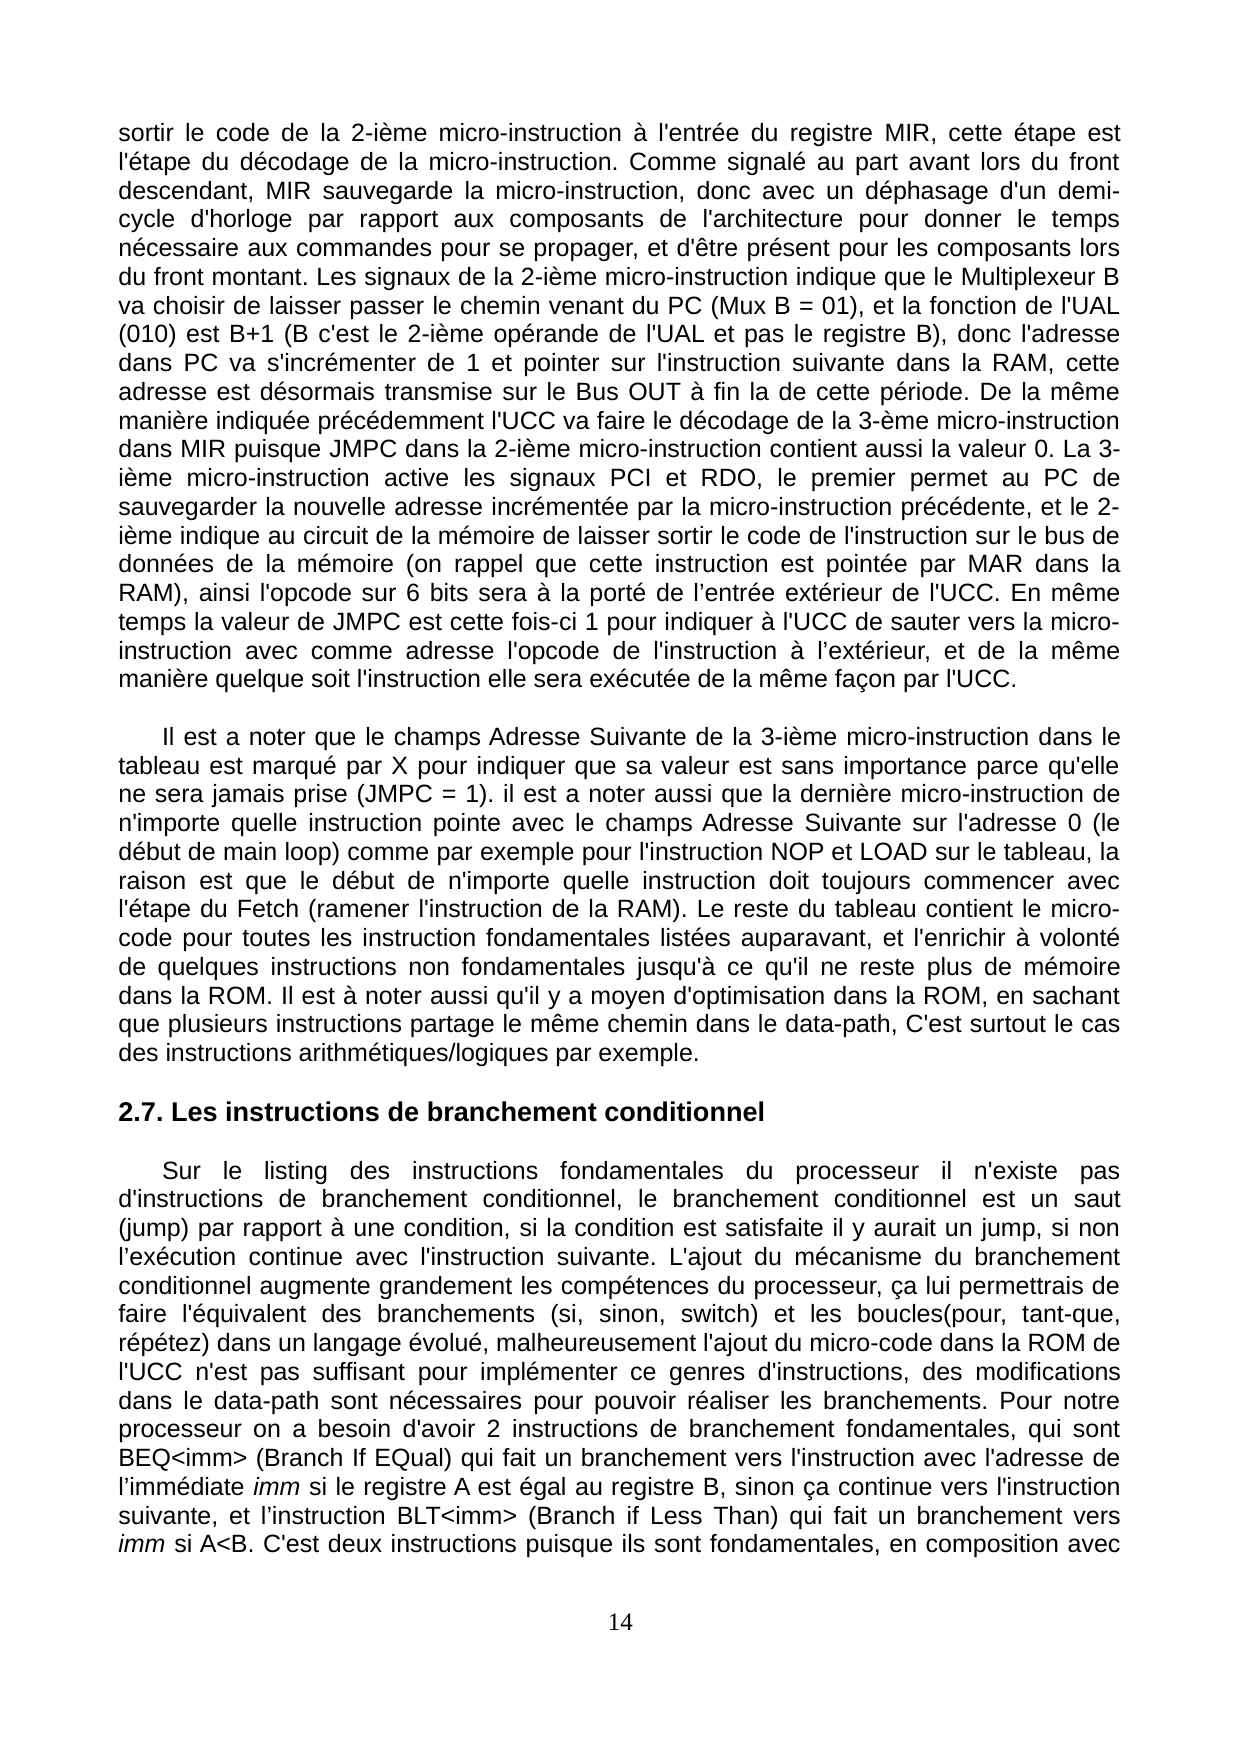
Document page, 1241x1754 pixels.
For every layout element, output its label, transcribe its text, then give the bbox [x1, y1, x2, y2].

text 2.7. Les instructions de branchement conditionnel [118, 1096, 1122, 1127]
text Il est a noter que le champs Adresse Suivante de la 3-ième micro-instruction dans le tableau est marqué par X pour indiquer que sa valeur est sans importance parce qu'elle ne sera jamais prise (JMPC = 1). il est a noter aussi que la dernière micro-instruction de n'importe quelle instruction pointe avec le champs Adresse Suivante sur l'adresse 0 (le début de main loop) comme par exemple pour l'instruction NOP et LOAD sur le tableau, la raison est que le début de n'importe quelle instruction doit toujours commencer avec l'étape du Fetch (ramener l'instruction de la RAM). Le reste du tableau contient le micro-code pour toutes les instruction fondamentales listées auparavant, et l'enrichir à volonté de quelques instructions non fondamentales jusqu'à ce qu'il ne reste plus de mémoire dans la ROM. Il est à noter aussi qu'il y a moyen d'optimisation dans la ROM, en sachant que plusieurs instructions partage le même chemin dans le data-path, C'est surtout le cas des instructions arithmétiques/logiques par exemple. [118, 722, 1122, 1067]
text Sur le listing des instructions fondamentales du processeur il n'existe pas d'instructions de branchement conditionnel, le branchement conditionnel est un saut (jump) par rapport à une condition, si la condition est satisfaite il y aurait un jump, si non l’exécution continue avec l'instruction suivante. L'ajout du mécanisme du branchement conditionnel augmente grandement les compétences du processeur, ça lui permettrais de faire l'équivalent des branchements (si, sinon, switch) et les boucles(pour, tant-que, répétez) dans un langage évolué, malheureusement l'ajout du micro-code dans la ROM de l'UCC n'est pas suffisant pour implémenter ce genres d'instructions, des modifications dans le data-path sont nécessaires pour pouvoir réaliser les branchements. Pour notre processeur on a besoin d'avoir 2 instructions de branchement fondamentales, qui sont BEQ<imm> (Branch If EQual) qui fait un branchement vers l'instruction avec l'adresse de l’immédiate imm si le registre A est égal au registre B, sinon ça continue vers l'instruction suivante, et l’instruction BLT<imm> (Branch if Less Than) qui fait un branchement vers imm si A<B. C'est deux instructions puisque ils sont fondamentales, en composition avec [118, 1156, 1122, 1558]
text sortir le code de la 2-ième micro-instruction à l'entrée du registre MIR, cette étape est l'étape du décodage de la micro-instruction. Comme signalé au part avant lors du front descendant, MIR sauvegarde la micro-instruction, donc avec un déphasage d'un demi-cycle d'horloge par rapport aux composants de l'architecture pour donner le temps nécessaire aux commandes pour se propager, et d'être présent pour les composants lors du front montant. Les signaux de la 2-ième micro-instruction indique que le Multiplexeur B va choisir de laisser passer le chemin venant du PC (Mux B = 01), et la fonction de l'UAL (010) est B+1 (B c'est le 2-ième opérande de l'UAL et pas le registre B), donc l'adresse dans PC va s'incrémenter de 1 et pointer sur l'instruction suivante dans la RAM, cette adresse est désormais transmise sur le Bus OUT à fin la de cette période. De la même manière indiquée précédemment l'UCC va faire le décodage de la 3-ème micro-instruction dans MIR puisque JMPC dans la 2-ième micro-instruction contient aussi la valeur 0. La 3-ième micro-instruction active les signaux PCI et RDO, le premier permet au PC de sauvegarder la nouvelle adresse incrémentée par la micro-instruction précédente, et le 2-ième indique au circuit de la mémoire de laisser sortir le code de l'instruction sur le bus de données de la mémoire (on rappel que cette instruction est pointée par MAR dans la RAM), ainsi l'opcode sur 6 bits sera à la porté de l’entrée extérieur de l'UCC. En même temps la valeur de JMPC est cette fois-ci 1 pour indiquer à l'UCC de sauter vers la micro-instruction avec comme adresse l'opcode de l'instruction à l’extérieur, et de la même manière quelque soit l'instruction elle sera exécutée de la même façon par l'UCC. [118, 118, 1122, 693]
